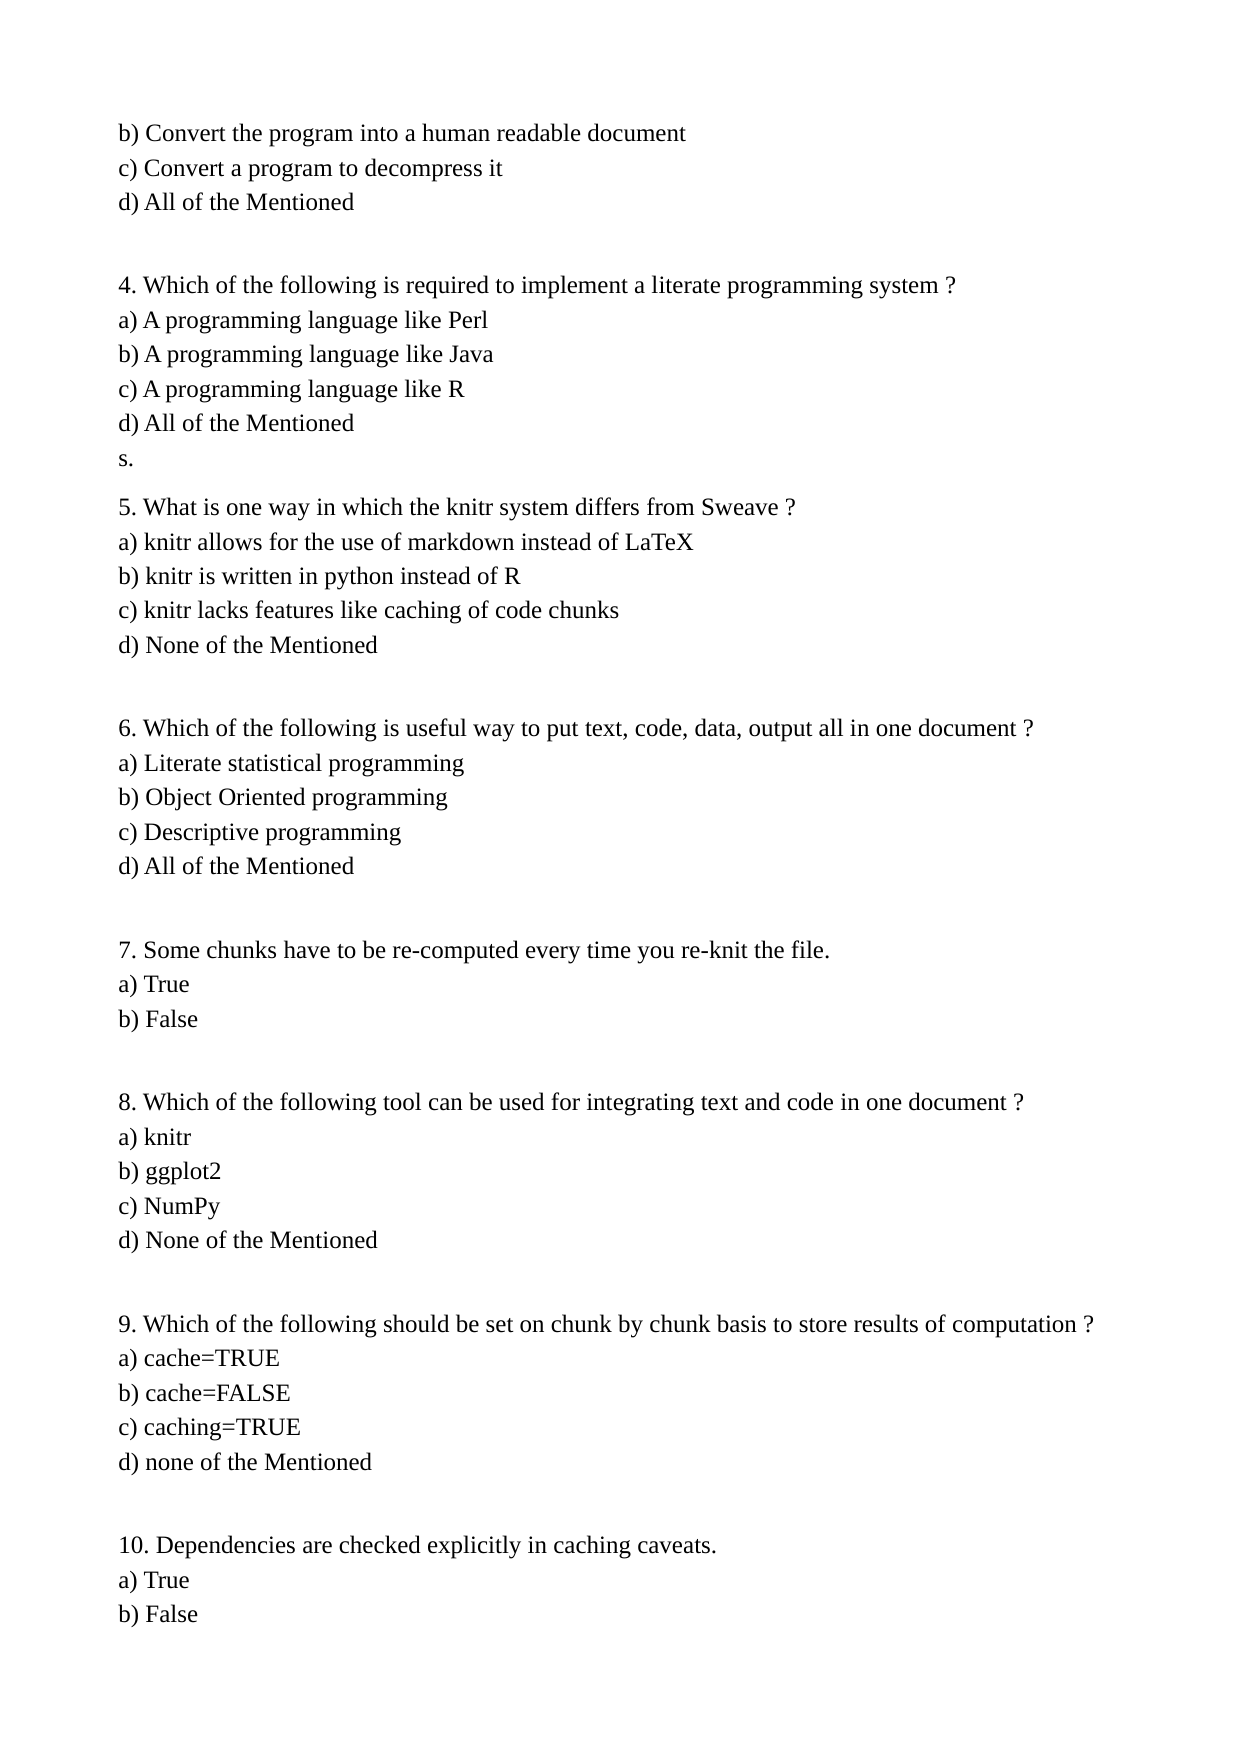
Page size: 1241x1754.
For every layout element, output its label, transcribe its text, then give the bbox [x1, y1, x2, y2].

text 8. Which of the following tool can be used for integrating text and code in one document ? a) knitr b) ggplot2 c) NumPy d) None of the Mentioned [118, 1087, 1122, 1289]
text 5. What is one way in which the knitr system differs from Sweave ? a) knitr allows for the use of markdown instead of LaTeX b) knitr is written in python instead of R c) knitr lacks features like caching of code chunks d) None of the Mentioned [118, 492, 1122, 693]
text 9. Which of the following should be set on chunk by chunk basis to store results of computation ? a) cache=TRUE b) cache=FALSE c) caching=TRUE d) none of the Mentioned [118, 1309, 1122, 1510]
text 4. Which of the following is required to implement a literate programming system ? a) A programming language like Perl b) A programming language like Java c) A programming language like R d) All of the Mentioned s. [118, 271, 1122, 472]
text 6. Which of the following is useful way to put text, code, data, output all in one document ? a) Literate statistical programming b) Object Oriented programming c) Descriptive programming d) All of the Mentioned [118, 713, 1122, 915]
text 10. Dependencies are checked explicitly in caching caveats. a) True b) False [118, 1530, 1122, 1628]
text b) Convert the program into a human readable document c) Convert a program to decompress it d) All of the Mentioned [118, 118, 1122, 250]
text 7. Some chunks have to be re-computed every time you re-knit the file. a) True b) False [118, 935, 1122, 1067]
